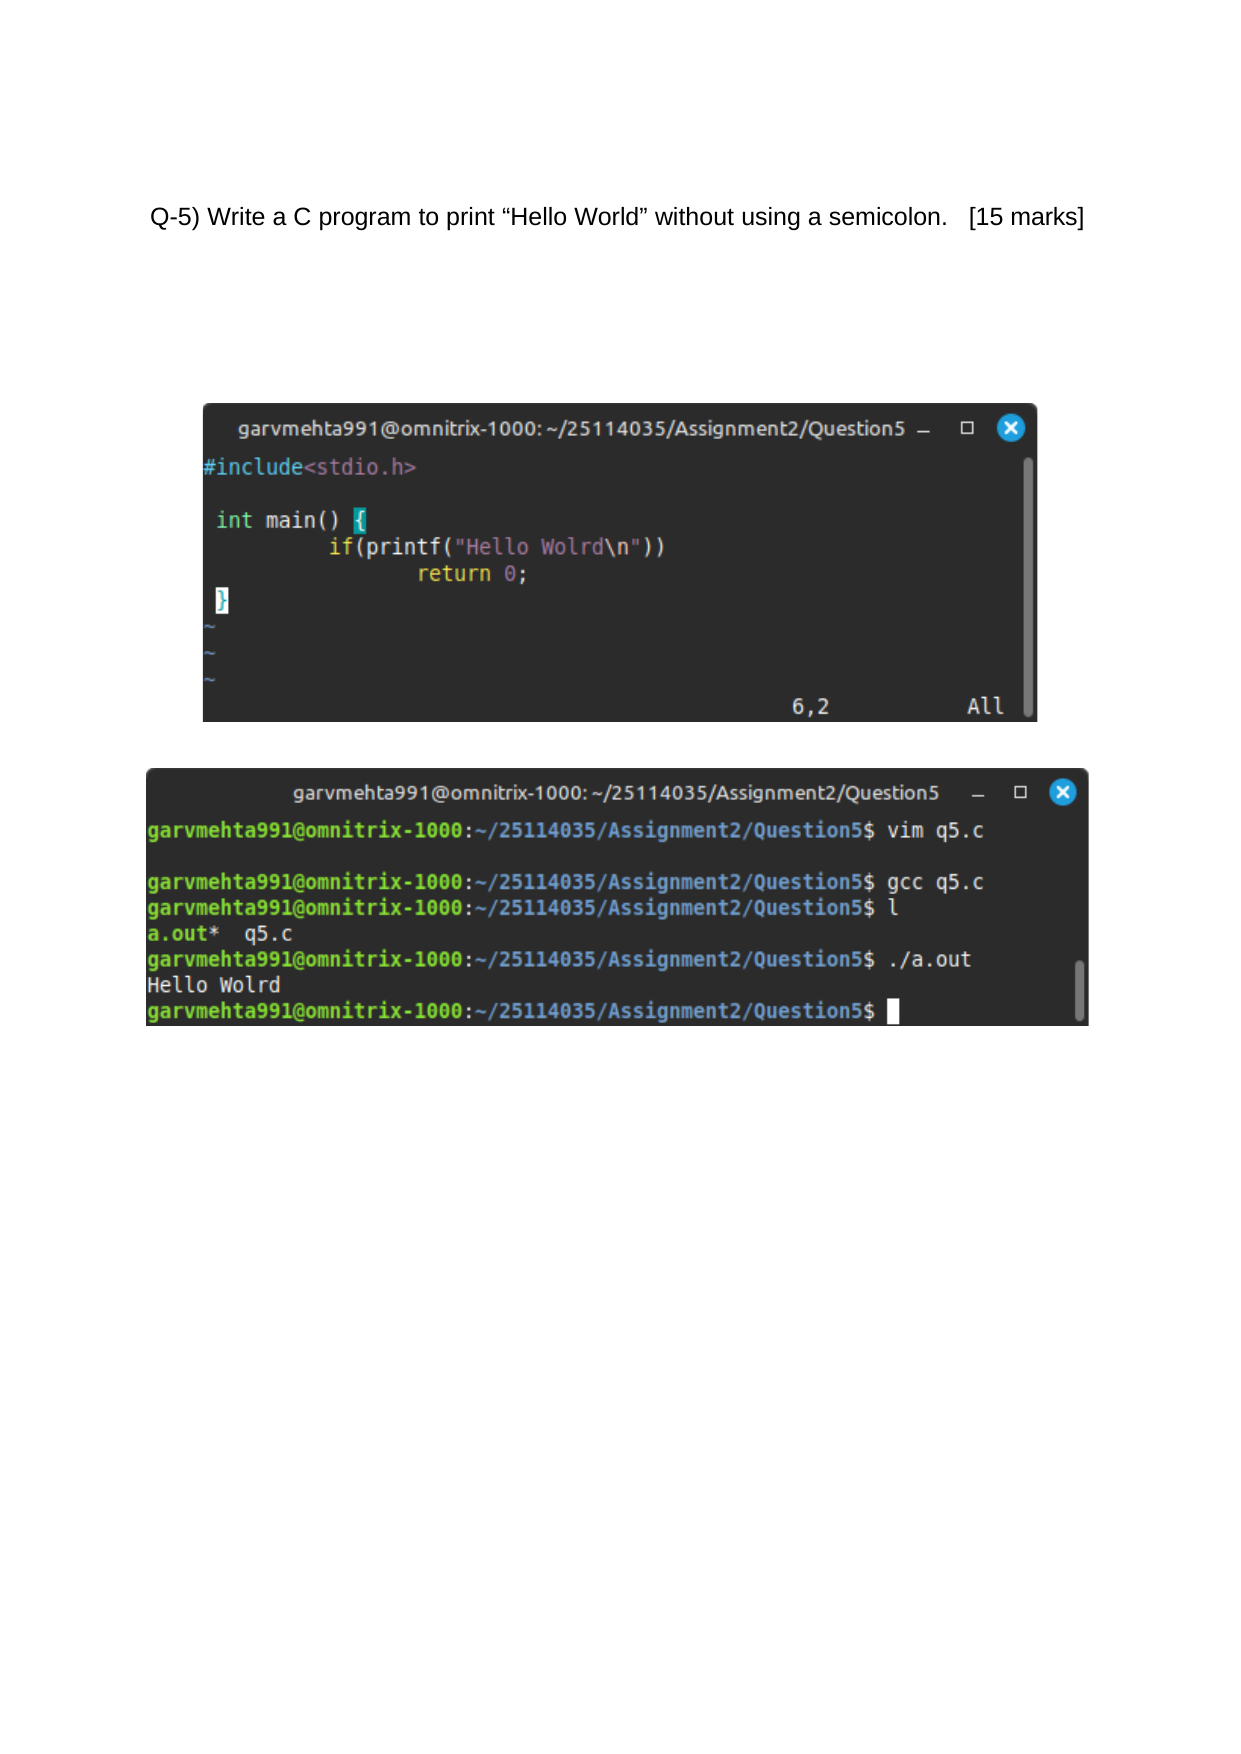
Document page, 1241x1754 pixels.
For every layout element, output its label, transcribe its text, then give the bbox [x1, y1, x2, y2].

picture [146, 768, 1089, 1026]
text Q-5) Write a C program to print “Hello World” without using a semicolon. [15 marks] [150, 202, 1093, 231]
picture [202, 403, 1038, 722]
